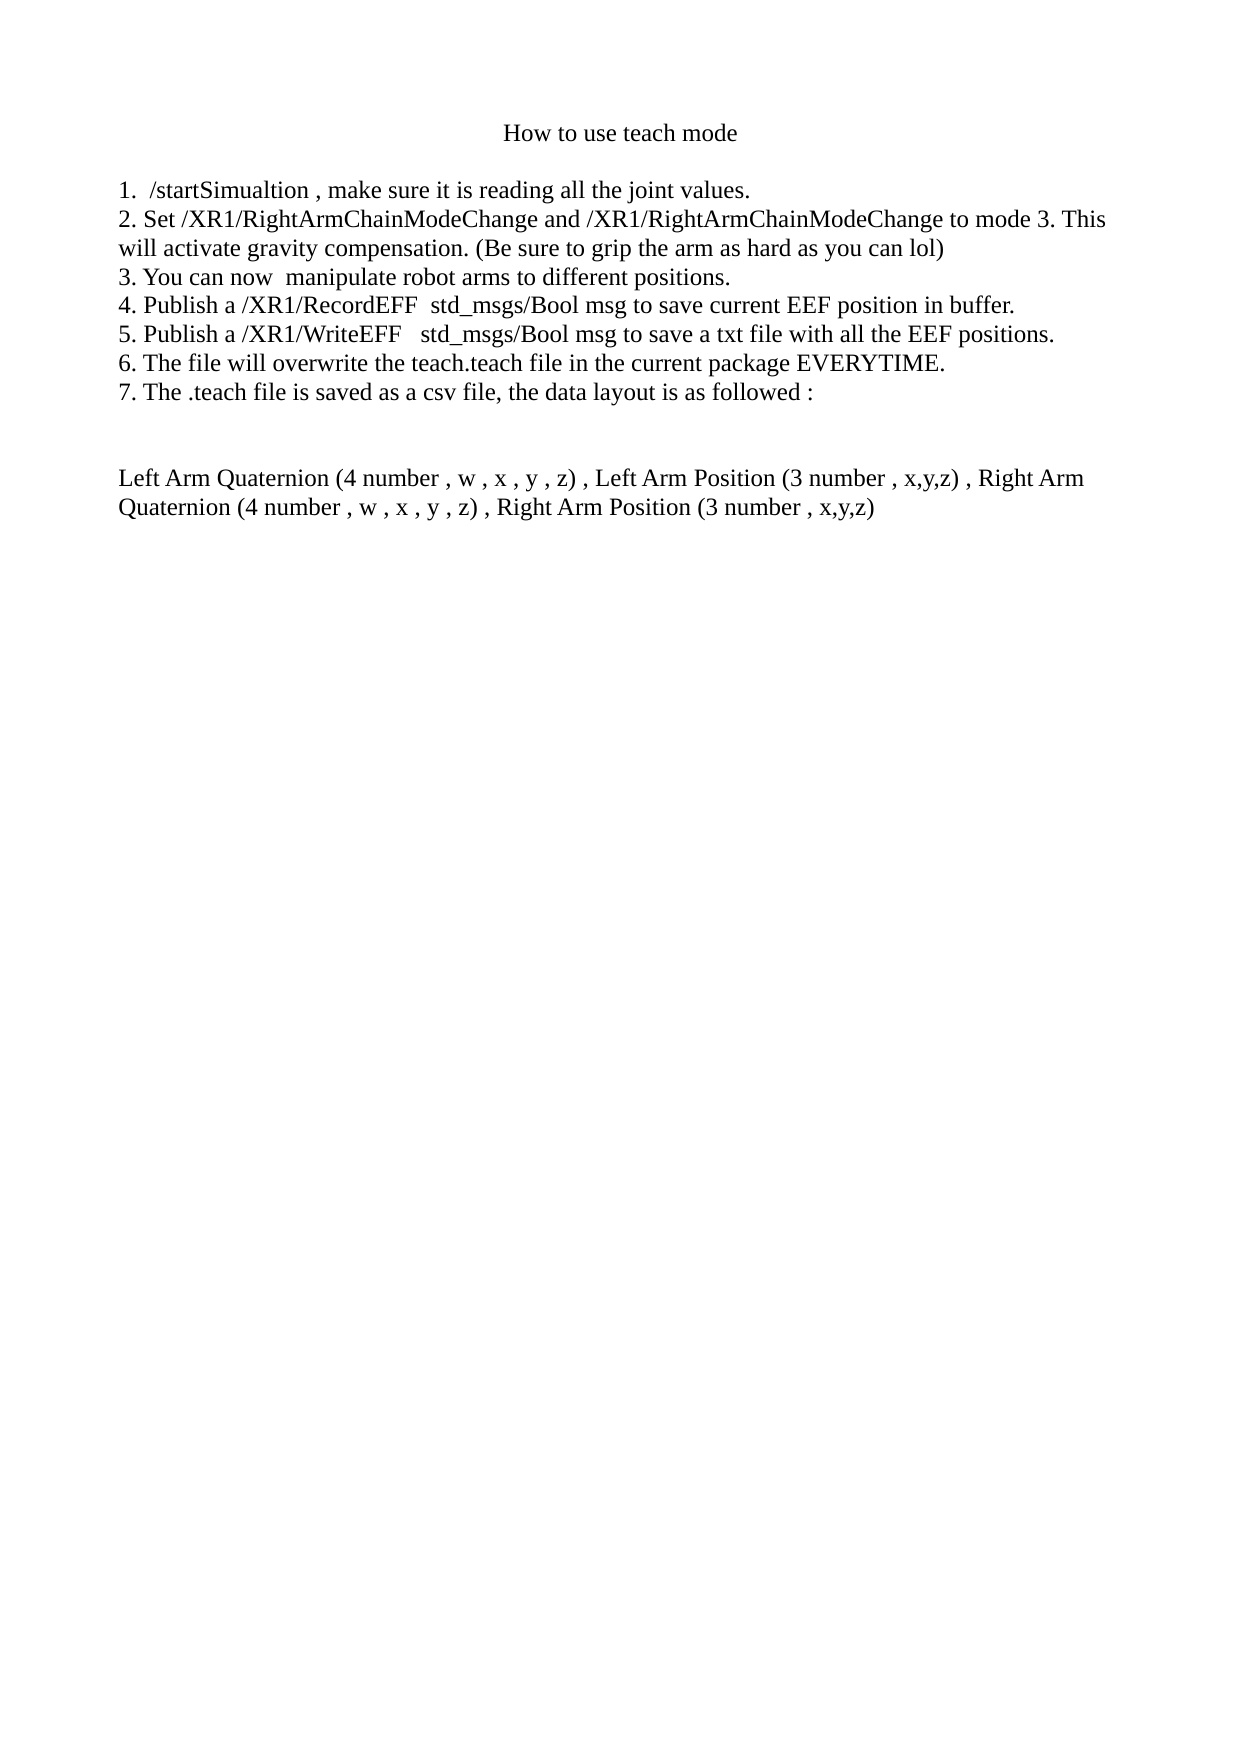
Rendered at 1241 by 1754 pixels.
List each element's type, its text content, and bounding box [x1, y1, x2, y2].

text 1. /startSimualtion , make sure it is reading all the joint values. [118, 176, 1122, 204]
text 4. Publish a /XR1/RecordEFF std_msgs/Bool msg to save current EEF position in buffer. [118, 291, 1122, 319]
text Left Arm Quaternion (4 number , w , x , y , z) , Left Arm Position (3 number , x,y,z) , Right Arm Quaternion (4 number , w , x , y , z) , Right Arm Position (3 number , x,y,z) [118, 463, 1122, 521]
text How to use teach mode [118, 118, 1122, 147]
text 3. You can now manipulate robot arms to different positions. [118, 262, 1122, 291]
text 2. Set /XR1/RightArmChainModeChange and /XR1/RightArmChainModeChange to mode 3. This will activate gravity compensation. (Be sure to grip the arm as hard as you can lol) [118, 204, 1122, 262]
text 7. The .teach file is saved as a csv file, the data layout is as followed : [118, 377, 1122, 406]
text 6. The file will overwrite the teach.teach file in the current package EVERYTIME. [118, 348, 1122, 377]
text 5. Publish a /XR1/WriteEFF std_msgs/Bool msg to save a txt file with all the EEF positions. [118, 319, 1122, 348]
